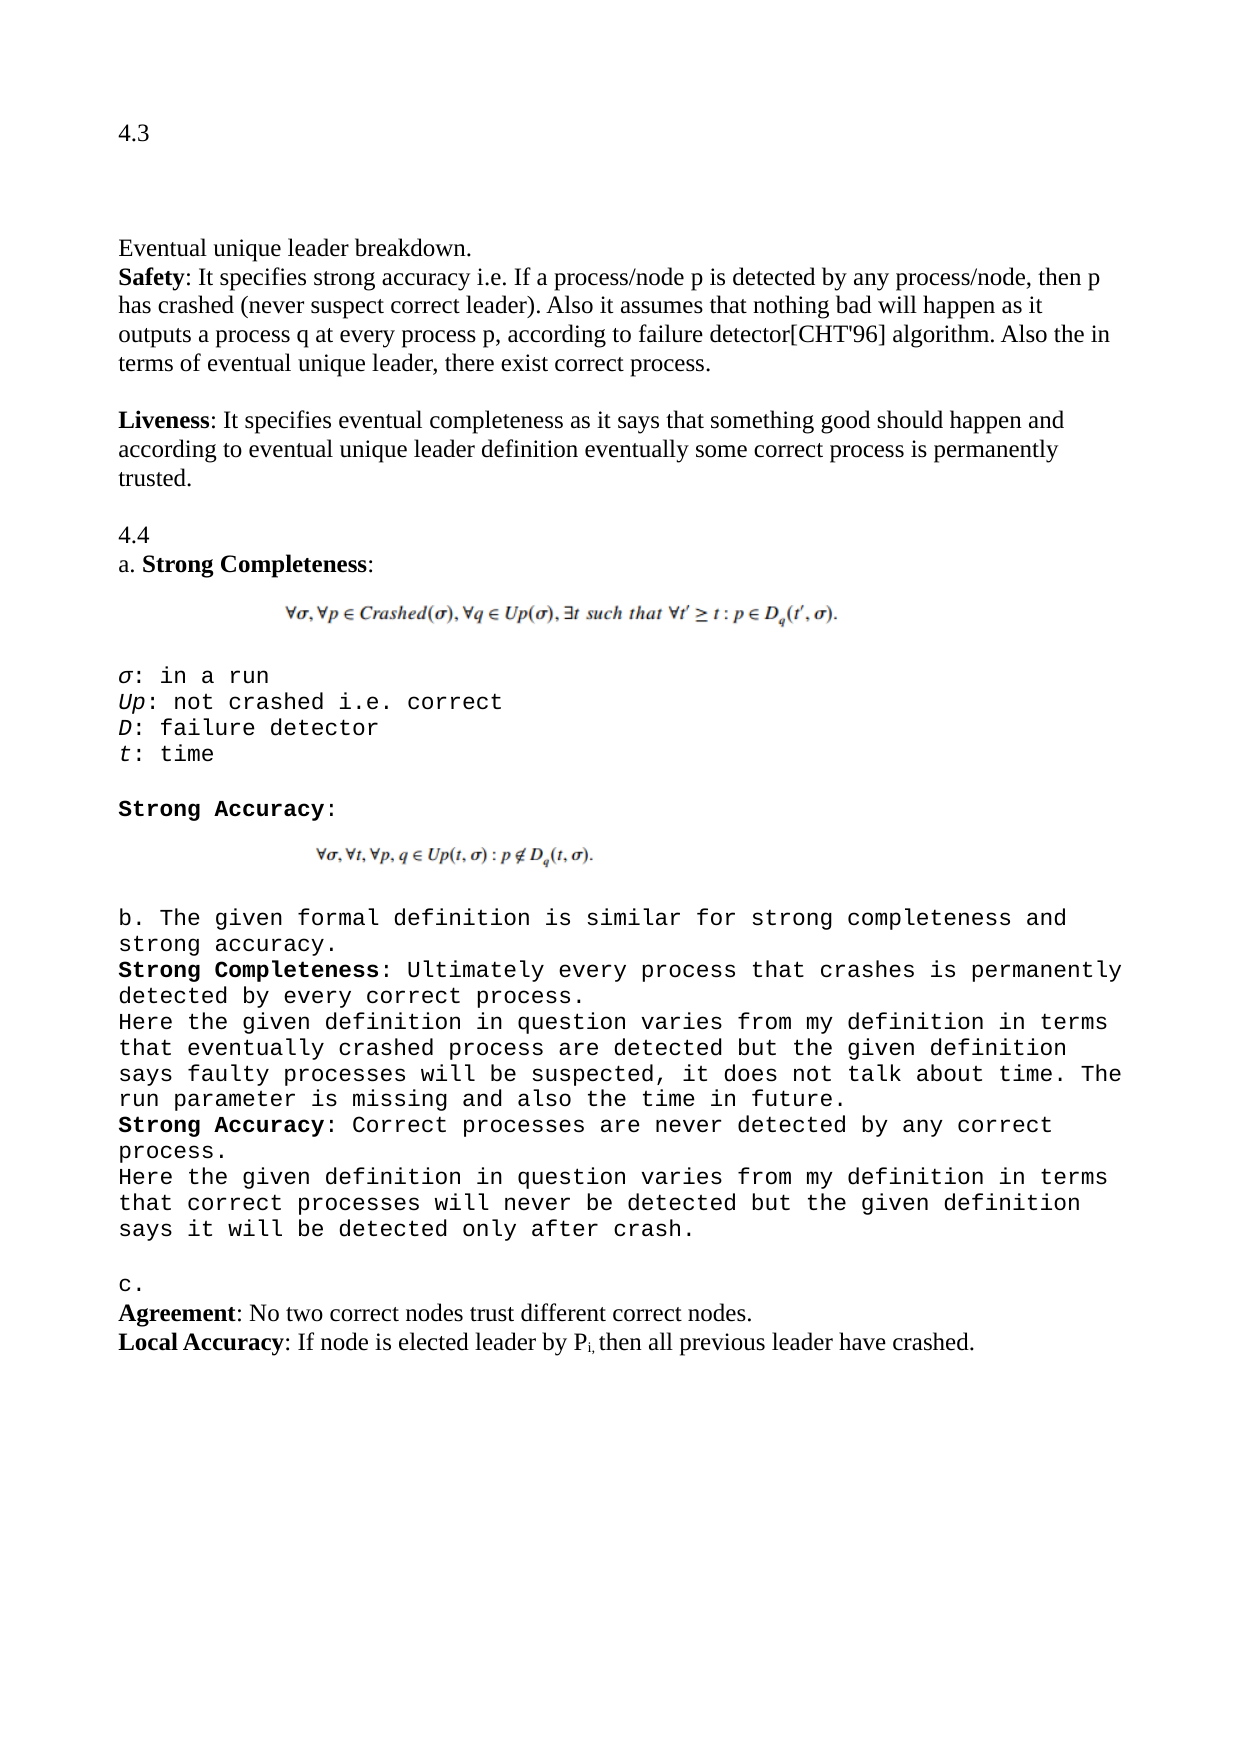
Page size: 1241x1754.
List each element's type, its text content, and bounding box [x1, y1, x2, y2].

text Up: not crashed i.e. correct [118, 690, 1122, 716]
text t: time [118, 742, 1122, 768]
picture [305, 839, 610, 880]
text a. Strong Completeness: [118, 549, 1122, 578]
text Local Accuracy: If node is elected leader by Pi, then all previous leader have crashed. [118, 1327, 1122, 1356]
text Strong Accuracy: [118, 797, 1122, 823]
text D: failure detector [118, 716, 1122, 742]
text Agreement: No two correct nodes trust different correct nodes. [118, 1298, 1122, 1327]
picture [273, 584, 847, 648]
text c. [118, 1272, 1122, 1298]
text Eventual unique leader breakdown. [118, 233, 1122, 262]
text Here the given definition in question varies from my definition in terms that eventually crashed process are detected but the given definition says faulty processes will be suspected, it does not talk about time. The run parameter is missing and also the time in future. [118, 1010, 1122, 1114]
text Strong Accuracy: Correct processes are never detected by any correct process. [118, 1114, 1122, 1166]
text b. The given formal definition is similar for strong completeness and strong accuracy. [118, 906, 1122, 958]
text 4.4 [118, 521, 1122, 549]
text Safety: It specifies strong accuracy i.e. If a process/node p is detected by any process/node, then p has crashed (never suspect correct leader). Also it assumes that nothing bad will happen as it outputs a process q at every process p, according to failure detector[CHT'96] algorithm. Also the in terms of eventual unique leader, there exist correct process. [118, 262, 1122, 377]
text 4.3 [118, 118, 1122, 147]
text σ: in a run [118, 664, 1122, 690]
text Liveness: It specifies eventual completeness as it says that something good should happen and according to eventual unique leader definition eventually some correct process is permanently trusted. [118, 406, 1122, 492]
text Strong Completeness: Ultimately every process that crashes is permanently detected by every correct process. [118, 958, 1122, 1010]
text Here the given definition in question varies from my definition in terms that correct processes will never be detected but the given definition says it will be detected only after crash. [118, 1166, 1122, 1243]
